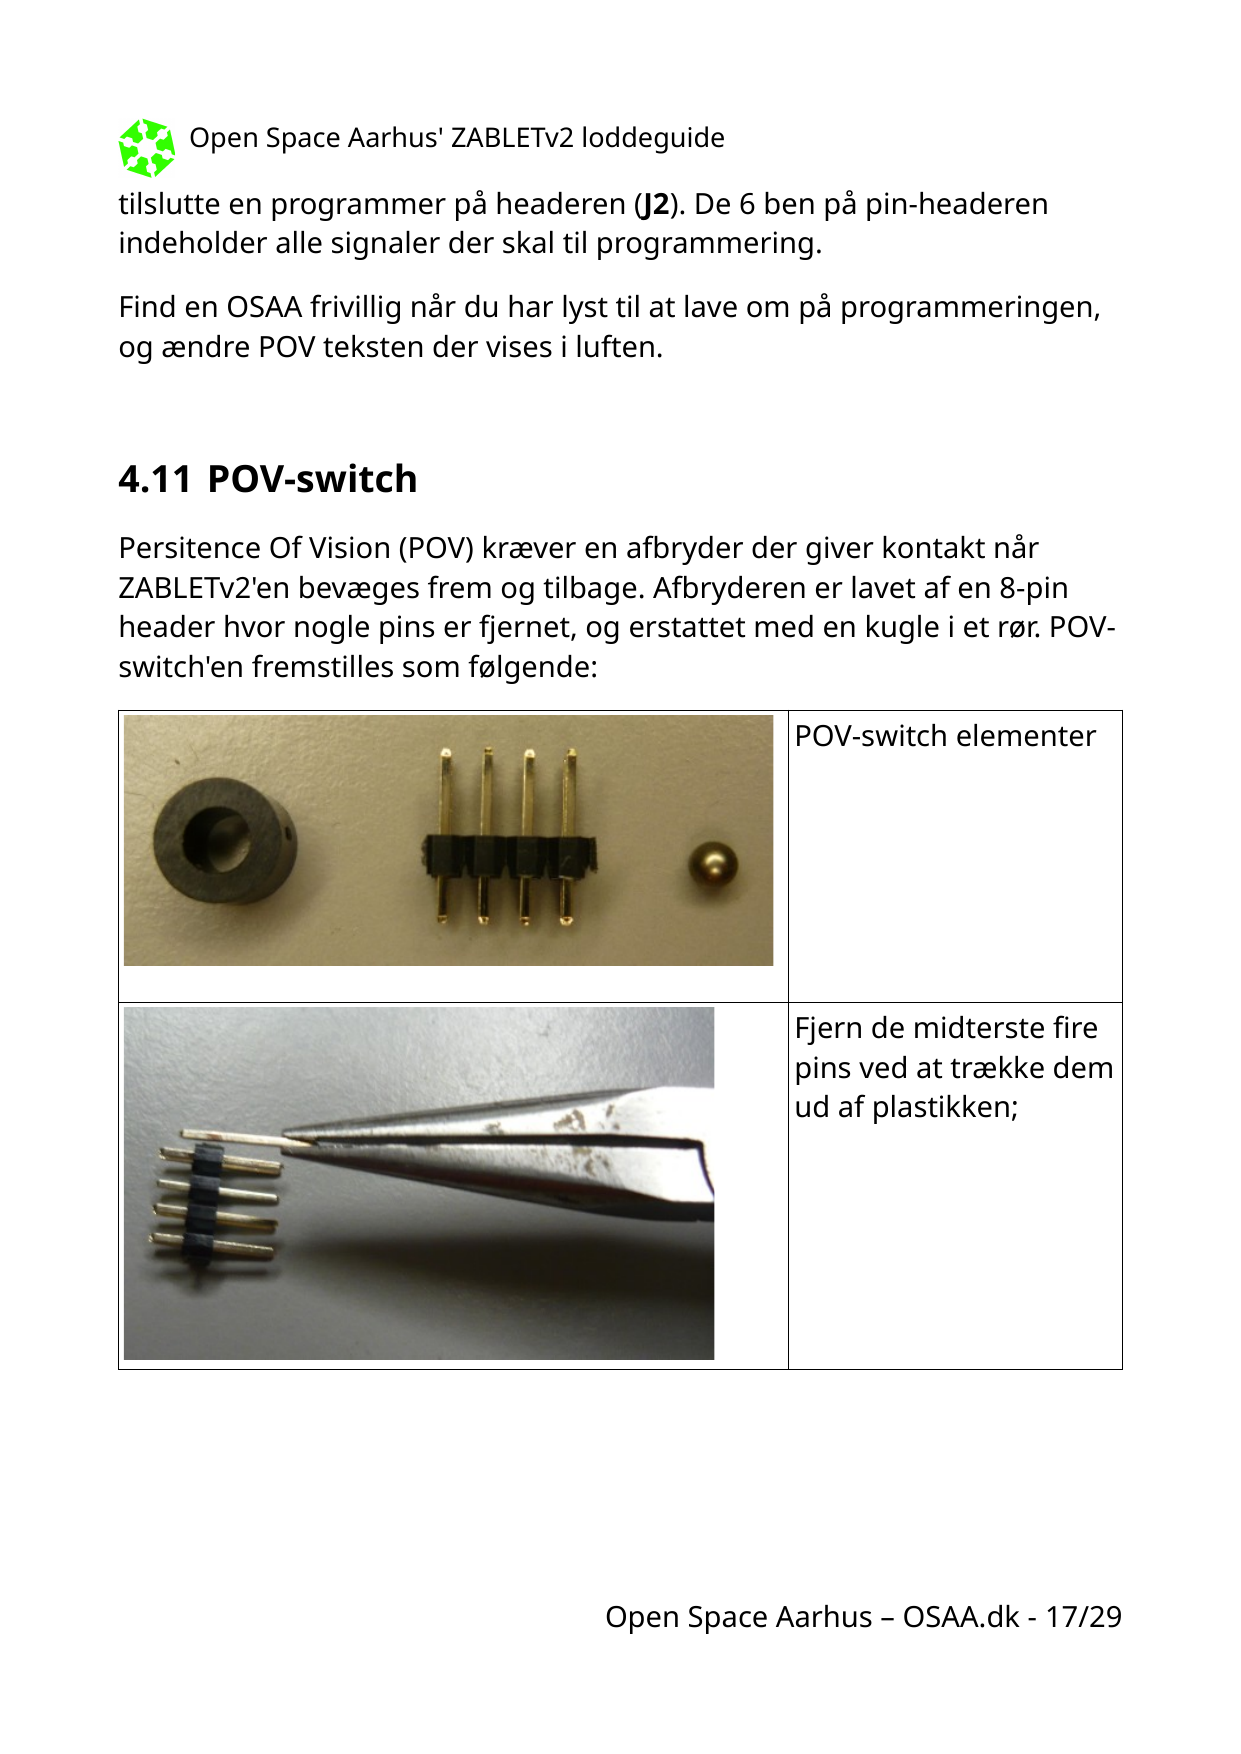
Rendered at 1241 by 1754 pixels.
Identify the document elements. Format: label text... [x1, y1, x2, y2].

picture [123, 715, 774, 966]
text tilslutte en programmer på headeren (J2). De 6 ben på pin-headeren indeholder alle signaler der skal til programmering. [118, 183, 1122, 262]
text Persitence Of Vision (POV) kræver en afbryder der giver kontakt når ZABLETv2'en bevæges frem og tilbage. Afbryderen er lavet af en 8-pin header hvor nogle pins er fjernet, og erstattet med en kugle i et rør. POV-switch'en fremstilles som følgende: [118, 527, 1122, 686]
picture [118, 118, 175, 178]
table_cell [119, 1003, 788, 1007]
subtitle POV-switch [118, 452, 1122, 503]
table_cell Fjern de midterste fire pins ved at trække dem ud af plastikken; [789, 1003, 1122, 1369]
table_cell [119, 1008, 788, 1369]
table_header [119, 711, 788, 1002]
picture [123, 1007, 715, 1360]
table_header POV-switch elementer [789, 711, 1122, 1002]
text Find en OSAA frivillig når du har lyst til at lave om på programmeringen, og ændre POV teksten der vises i luften. [118, 286, 1122, 366]
